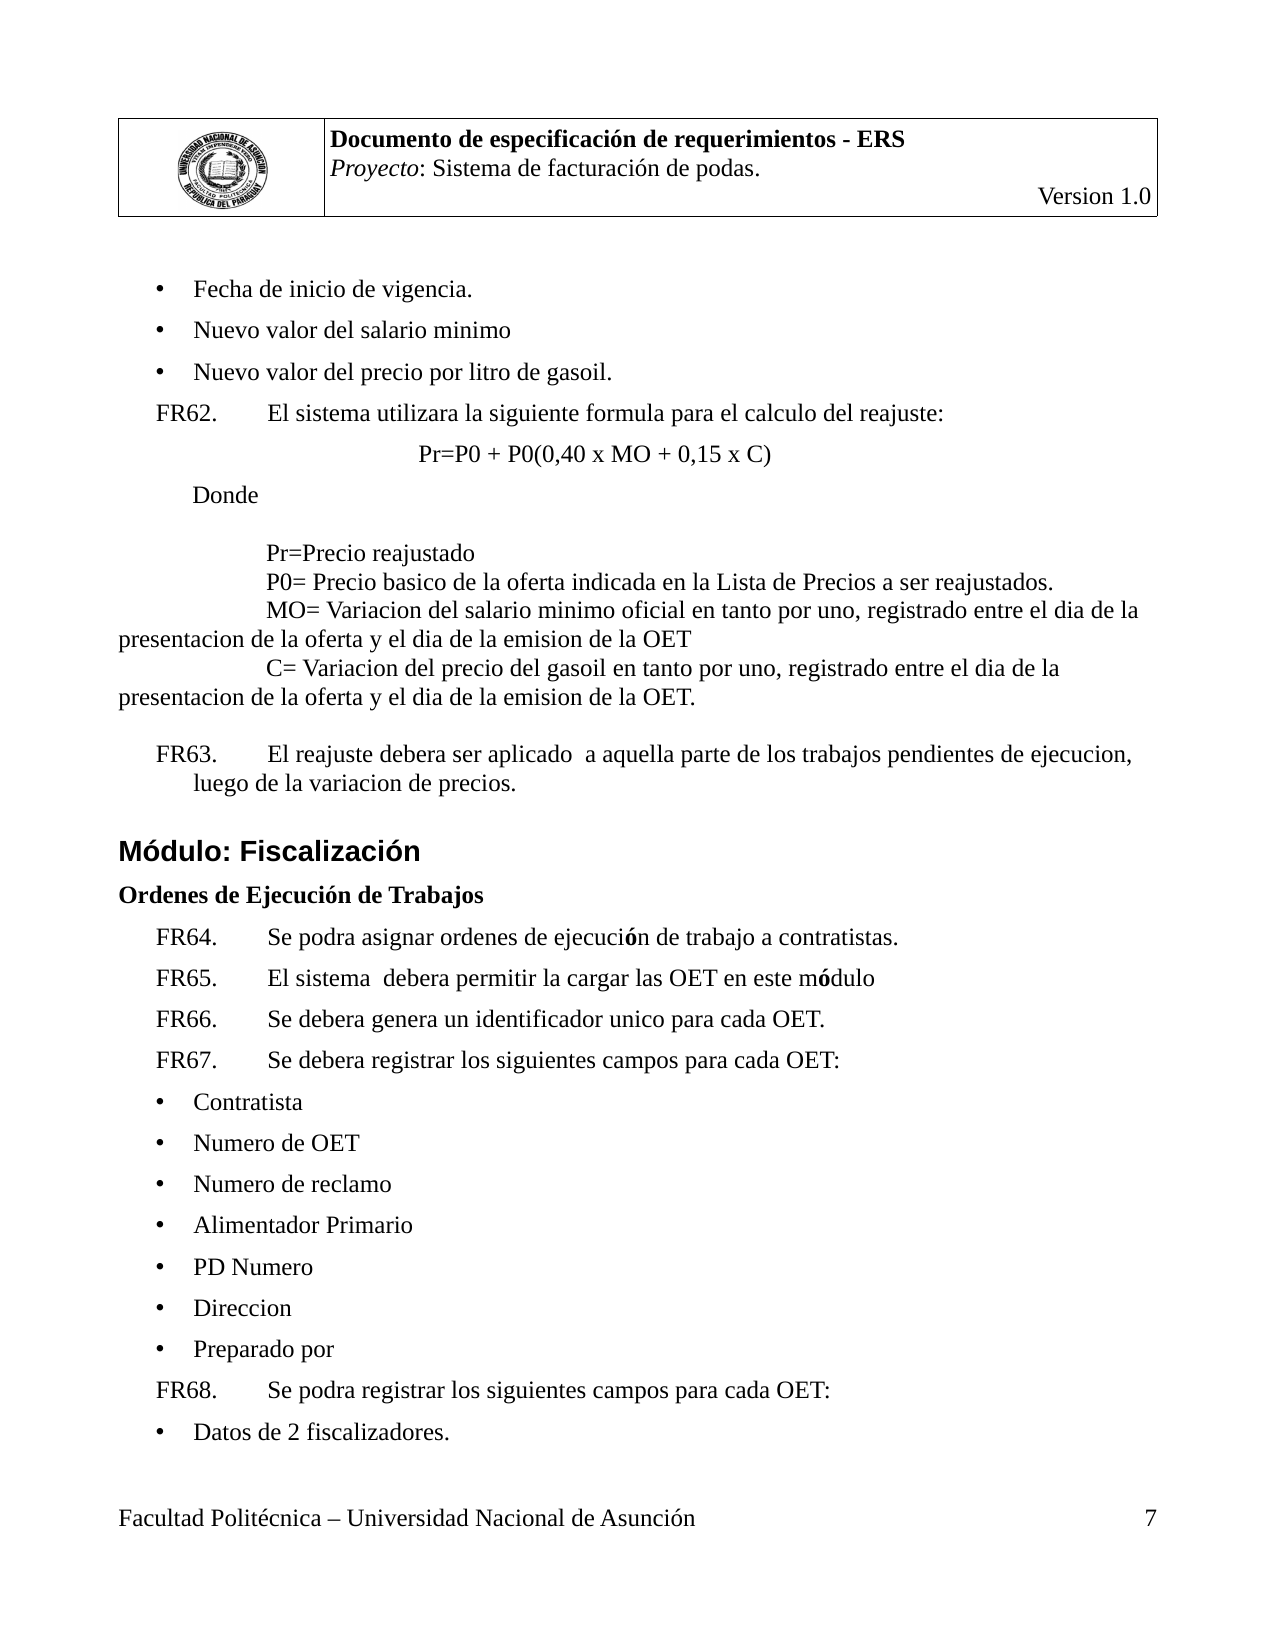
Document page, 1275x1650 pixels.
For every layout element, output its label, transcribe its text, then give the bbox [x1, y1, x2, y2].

list Pr=P0 + P0(0,40 x MO + 0,15 x C) [381, 439, 1157, 468]
text MO= Variacion del salario minimo oficial en tanto por uno, registrado entre el dia de la presentacion de la oferta y el dia de la emision de la OET [118, 596, 1157, 653]
text Ordenes de Ejecución de Trabajos [118, 880, 1157, 909]
list Se podra registrar los siguientes campos para cada OET: [156, 1375, 1157, 1404]
subtitle Módulo: Fiscalización [118, 834, 1157, 868]
list Preparado por [156, 1334, 1157, 1363]
list Direccion [156, 1293, 1157, 1322]
list PD Numero [156, 1252, 1157, 1280]
list Se debera registrar los siguientes campos para cada OET: [156, 1045, 1157, 1074]
list Numero de reclamo [156, 1169, 1157, 1198]
list El sistema utilizara la siguiente formula para el calculo del reajuste: [156, 398, 1157, 427]
picture [177, 130, 271, 213]
list Nuevo valor del salario minimo [156, 316, 1157, 344]
list Datos de 2 fiscalizadores. [156, 1417, 1157, 1445]
text Pr=Precio reajustado [118, 538, 1157, 567]
list Se podra asignar ordenes de ejecución de trabajo a contratistas. [156, 922, 1157, 950]
list Numero de OET [156, 1128, 1157, 1157]
list Contratista [156, 1087, 1157, 1115]
list Se debera genera un identificador unico para cada OET. [156, 1004, 1157, 1033]
text P0= Precio basico de la oferta indicada en la Lista de Precios a ser reajustados. [118, 567, 1157, 596]
text Donde [118, 481, 1157, 509]
list Nuevo valor del precio por litro de gasoil. [156, 357, 1157, 386]
list Alimentador Primario [156, 1210, 1157, 1239]
list El sistema debera permitir la cargar las OET en este módulo [156, 963, 1157, 992]
list El reajuste debera ser aplicado a aquella parte de los trabajos pendientes de ejecucion, luego de la variacion de precios. [156, 739, 1157, 797]
list Fecha de inicio de vigencia. [156, 274, 1157, 303]
text C= Variacion del precio del gasoil en tanto por uno, registrado entre el dia de la presentacion de la oferta y el dia de la emision de la OET. [118, 653, 1157, 711]
